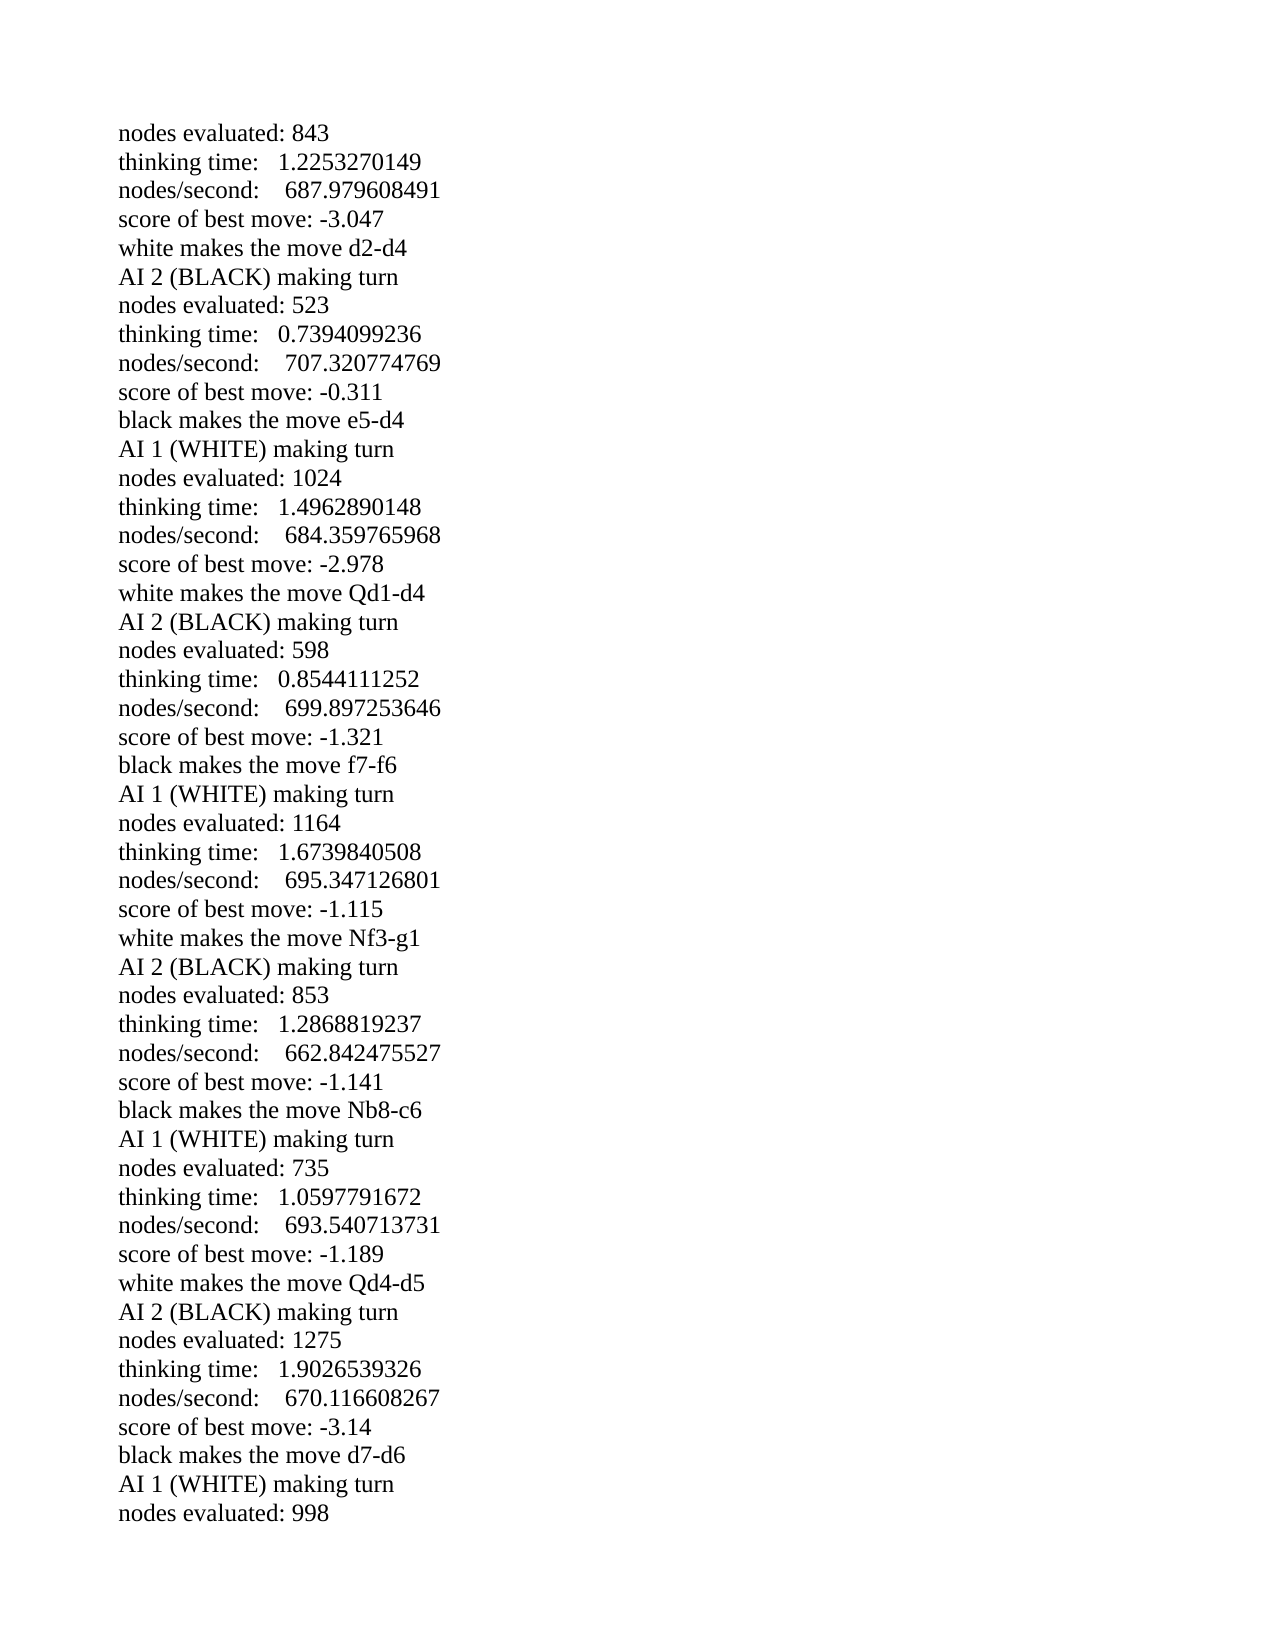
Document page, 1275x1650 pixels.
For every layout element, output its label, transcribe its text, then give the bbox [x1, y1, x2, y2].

text nodes/second: 707.320774769 [118, 348, 1157, 377]
text thinking time: 1.6739840508 [118, 837, 1157, 866]
text score of best move: -1.115 [118, 894, 1157, 923]
text nodes evaluated: 598 [118, 636, 1157, 664]
text nodes/second: 662.842475527 [118, 1038, 1157, 1067]
text nodes evaluated: 1164 [118, 808, 1157, 837]
text thinking time: 1.2868819237 [118, 1009, 1157, 1038]
text white makes the move Nf3-g1 [118, 923, 1157, 952]
text nodes evaluated: 998 [118, 1498, 1157, 1527]
text nodes/second: 699.897253646 [118, 693, 1157, 722]
text black makes the move d7-d6 [118, 1441, 1157, 1469]
text nodes/second: 670.116608267 [118, 1383, 1157, 1412]
text AI 1 (WHITE) making turn [118, 1124, 1157, 1153]
text nodes evaluated: 1275 [118, 1326, 1157, 1354]
text thinking time: 1.2253270149 [118, 147, 1157, 176]
text AI 2 (BLACK) making turn [118, 1297, 1157, 1326]
text nodes/second: 684.359765968 [118, 521, 1157, 549]
text black makes the move e5-d4 [118, 406, 1157, 434]
text score of best move: -1.141 [118, 1067, 1157, 1096]
text thinking time: 1.9026539326 [118, 1354, 1157, 1383]
text score of best move: -1.321 [118, 722, 1157, 751]
text AI 2 (BLACK) making turn [118, 952, 1157, 981]
text score of best move: -1.189 [118, 1239, 1157, 1268]
text thinking time: 1.0597791672 [118, 1182, 1157, 1211]
text AI 1 (WHITE) making turn [118, 1469, 1157, 1498]
text thinking time: 1.4962890148 [118, 492, 1157, 521]
text nodes evaluated: 523 [118, 291, 1157, 319]
text white makes the move Qd4-d5 [118, 1268, 1157, 1297]
text white makes the move d2-d4 [118, 233, 1157, 262]
text AI 1 (WHITE) making turn [118, 434, 1157, 463]
text score of best move: -3.047 [118, 204, 1157, 233]
text nodes evaluated: 853 [118, 981, 1157, 1009]
text thinking time: 0.7394099236 [118, 319, 1157, 348]
text score of best move: -0.311 [118, 377, 1157, 406]
text AI 2 (BLACK) making turn [118, 607, 1157, 636]
text AI 1 (WHITE) making turn [118, 779, 1157, 808]
text nodes/second: 693.540713731 [118, 1211, 1157, 1239]
text black makes the move Nb8-c6 [118, 1096, 1157, 1124]
text black makes the move f7-f6 [118, 751, 1157, 779]
text AI 2 (BLACK) making turn [118, 262, 1157, 291]
text nodes evaluated: 735 [118, 1153, 1157, 1182]
text score of best move: -3.14 [118, 1412, 1157, 1441]
text thinking time: 0.8544111252 [118, 664, 1157, 693]
text nodes evaluated: 1024 [118, 463, 1157, 492]
text score of best move: -2.978 [118, 549, 1157, 578]
text white makes the move Qd1-d4 [118, 578, 1157, 607]
text nodes/second: 687.979608491 [118, 176, 1157, 204]
text nodes/second: 695.347126801 [118, 866, 1157, 894]
text nodes evaluated: 843 [118, 118, 1157, 147]
